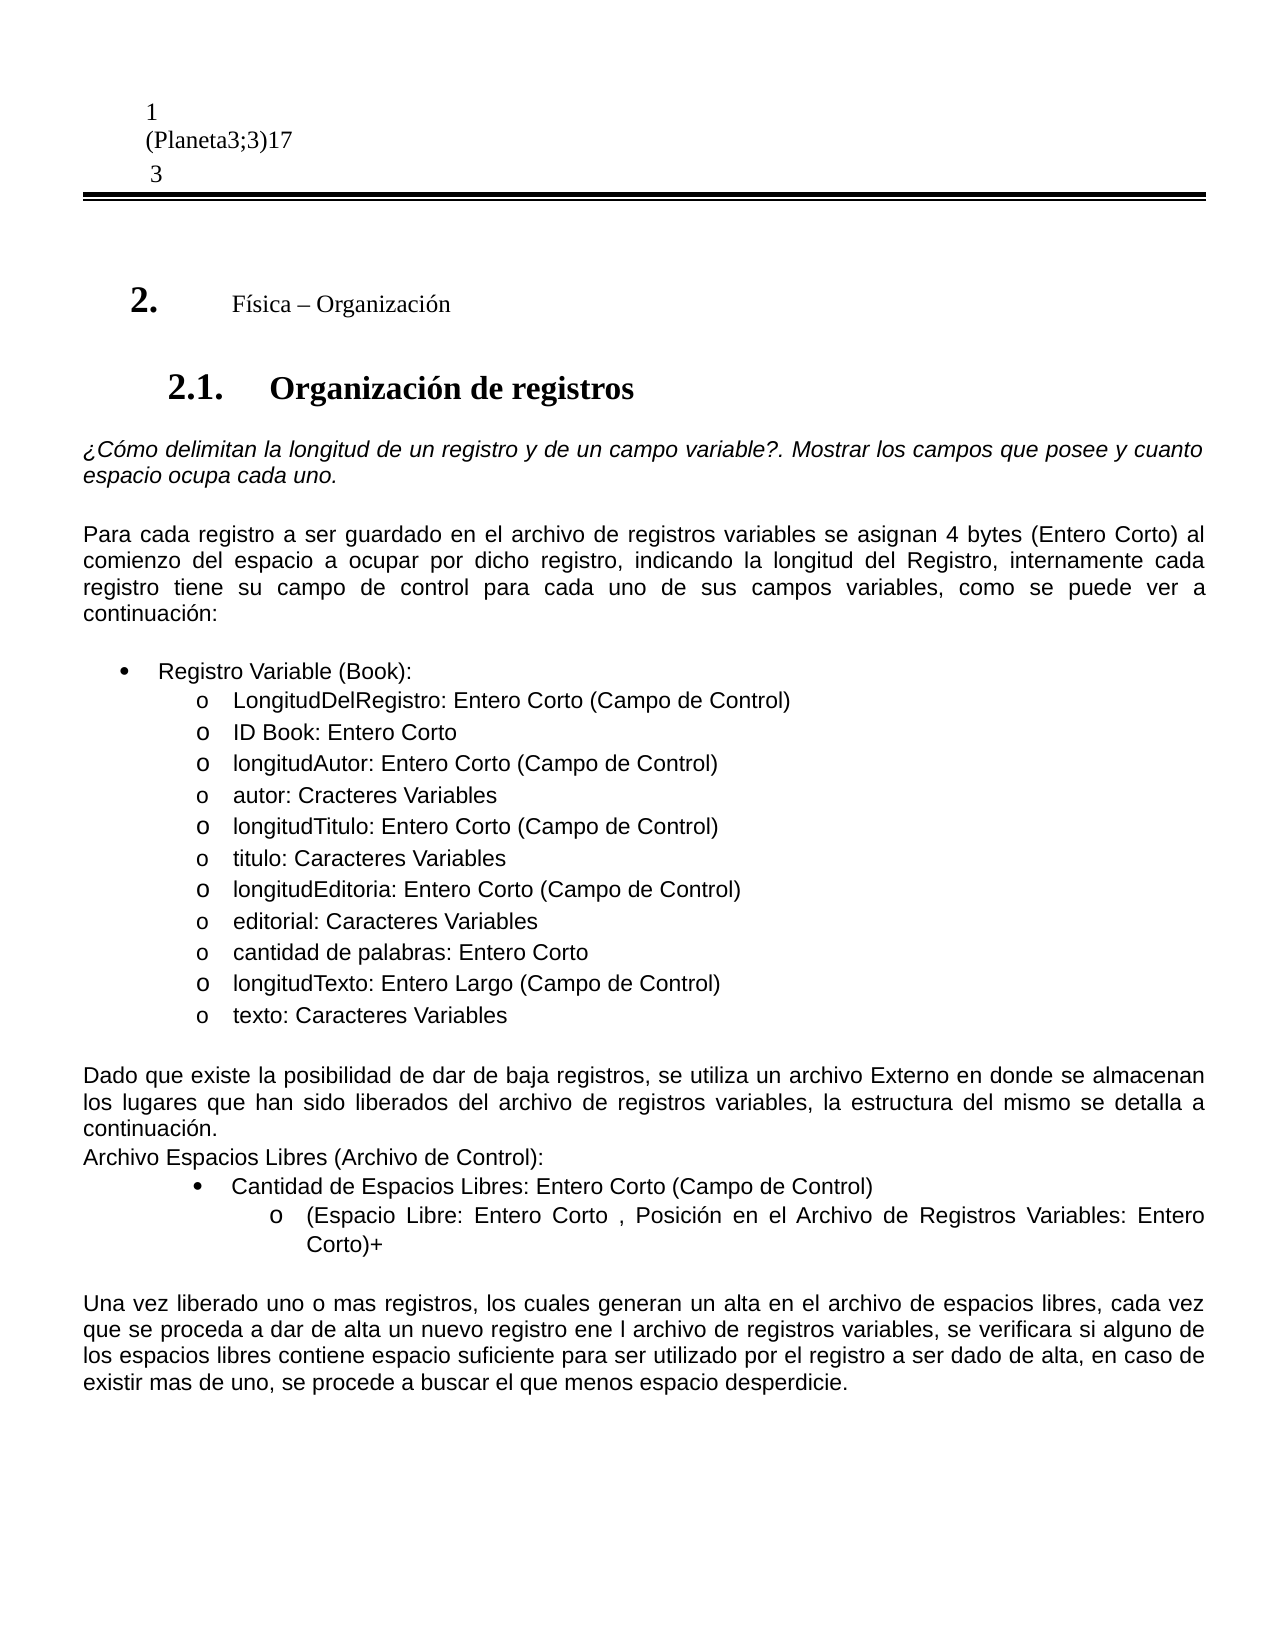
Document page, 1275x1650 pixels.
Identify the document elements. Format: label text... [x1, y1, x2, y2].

list longitudTexto: Entero Largo (Campo de Control) [195, 970, 1206, 999]
list autor: Cracteres Variables [195, 782, 1206, 810]
text Dado que existe la posibilidad de dar de baja registros, se utiliza un archivo Externo en donde se almacenan los lugares que han sido liberados del archivo de registros variables, la estructura del mismo se detalla a continuación. [83, 1062, 1206, 1141]
list longitudAutor: Entero Corto (Campo de Control) [195, 750, 1206, 779]
list Cantidad de Espacios Libres: Entero Corto (Campo de Control) [194, 1173, 1206, 1199]
list Física – Organización [120, 278, 1206, 321]
text (Planeta3;3)17 [83, 126, 1206, 154]
list LongitudDelRegistro: Entero Corto (Campo de Control) [195, 687, 1206, 716]
list titulo: Caracteres Variables [195, 845, 1206, 873]
list Organización de registros [158, 364, 1206, 407]
text Una vez liberado uno o mas registros, los cuales generan un alta en el archivo de espacios libres, cada vez que se proceda a dar de alta un nuevo registro ene l archivo de registros variables, se verificara si alguno de los espacios libres contiene espacio suficiente para ser utilizado por el registro a ser dado de alta, en caso de existir mas de uno, se procede a buscar el que menos espacio desperdicie. [83, 1290, 1206, 1395]
text ¿Cómo delimitan la longitud de un registro y de un campo variable?. Mostrar los campos que posee y cuanto espacio ocupa cada uno. [83, 436, 1206, 489]
text Archivo Espacios Libres (Archivo de Control): [83, 1144, 1206, 1170]
list longitudEditoria: Entero Corto (Campo de Control) [195, 876, 1206, 905]
list longitudTitulo: Entero Corto (Campo de Control) [195, 813, 1206, 842]
list editorial: Caracteres Variables [195, 908, 1206, 936]
list ID Book: Entero Corto [195, 718, 1206, 747]
list texto: Caracteres Variables [195, 1002, 1206, 1030]
list (Espacio Libre: Entero Corto , Posición en el Archivo de Registros Variables: Entero Corto)+ [269, 1202, 1206, 1258]
text 1 [83, 97, 1206, 126]
text Para cada registro a ser guardado en el archivo de registros variables se asignan 4 bytes (Entero Corto) al comienzo del espacio a ocupar por dicho registro, indicando la longitud del Registro, internamente cada registro tiene su campo de control para cada uno de sus campos variables, como se puede ver a continuación: [83, 521, 1206, 626]
list Registro Variable (Book): [120, 658, 1206, 684]
text 3 [83, 154, 1206, 192]
list cantidad de palabras: Entero Corto [195, 939, 1206, 967]
